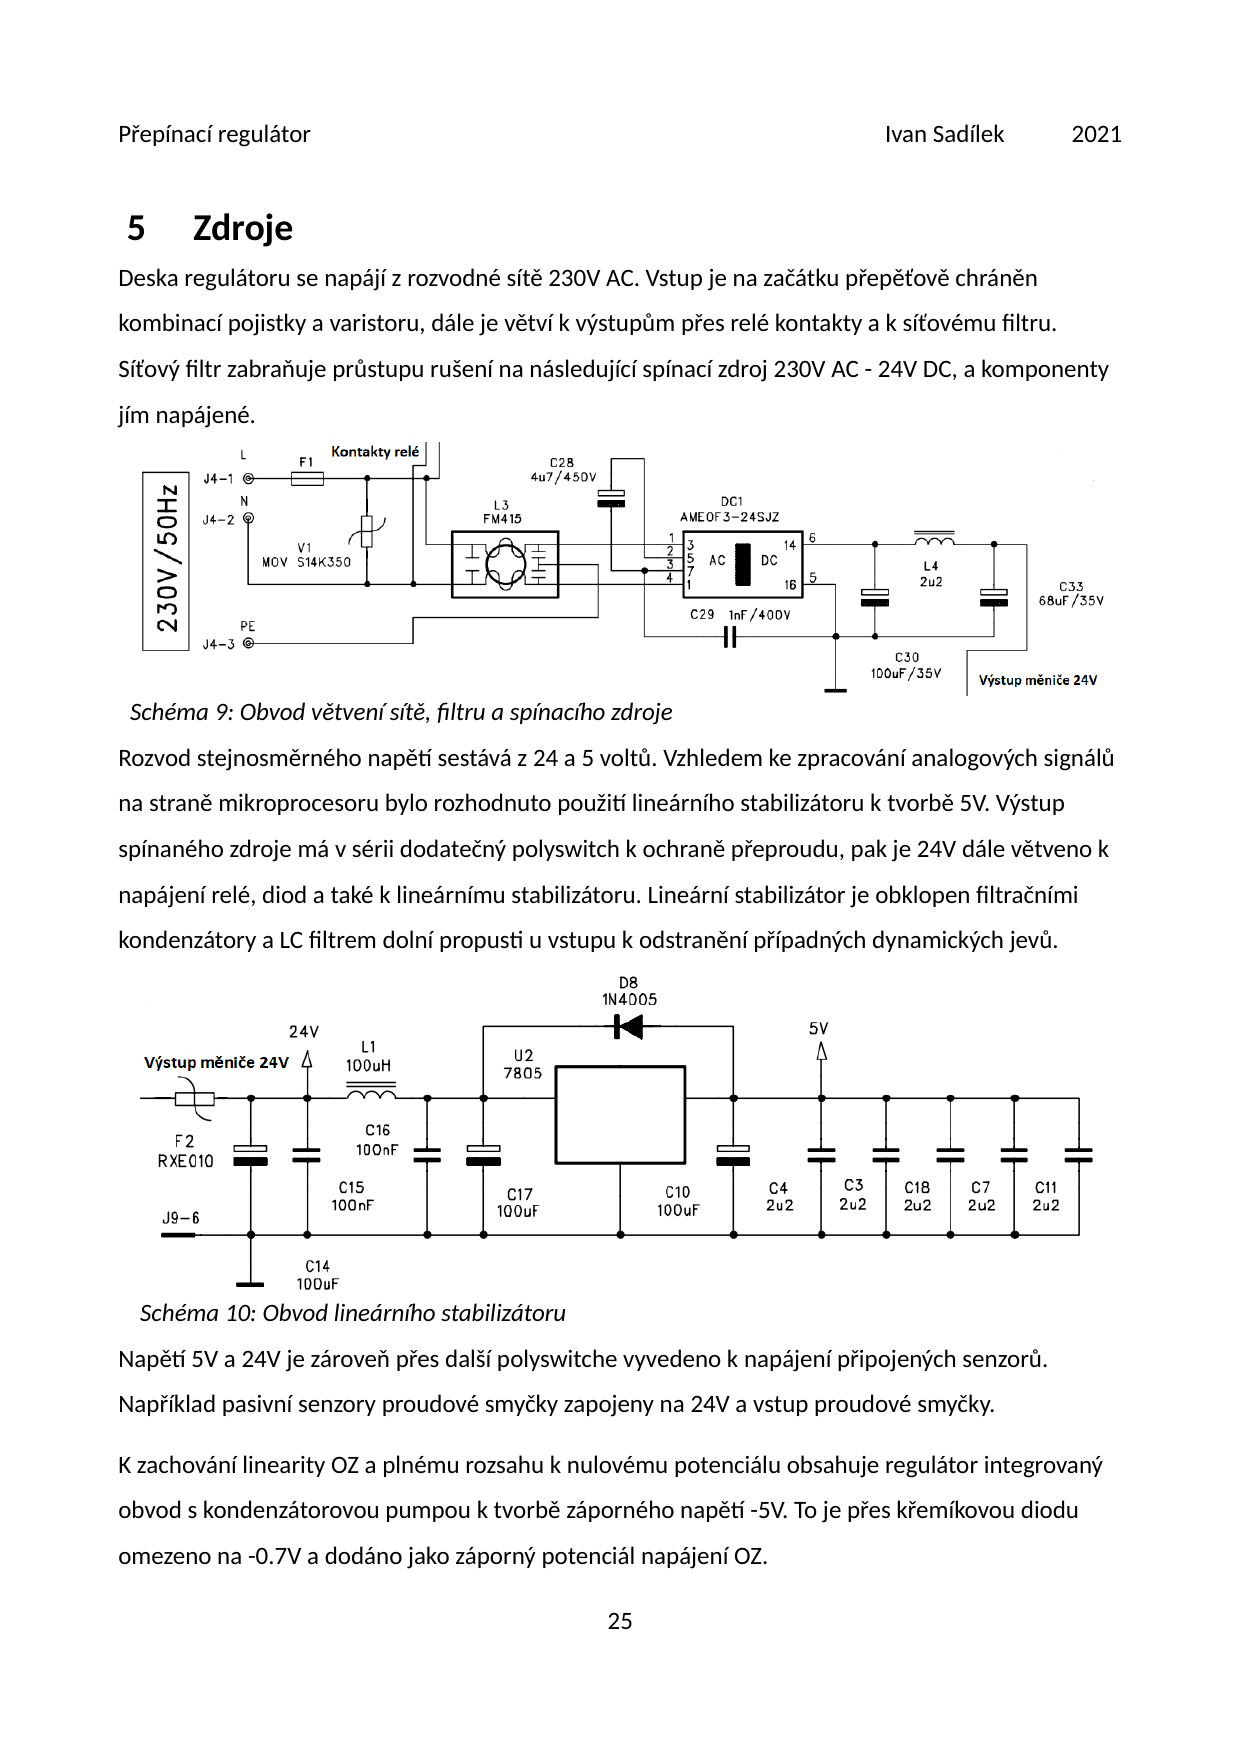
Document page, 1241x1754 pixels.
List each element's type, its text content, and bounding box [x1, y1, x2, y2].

picture [129, 442, 1111, 696]
text Napětí 5V a 24V je zároveň přes další polyswitche vyvedeno k napájení připojených senzorů. Například pasivní senzory proudové smyčky zapojeny na 24V a vstup proudové smyčky. [118, 985, 1122, 1419]
text Deska regulátoru se napájí z rozvodné sítě 230V AC. Vstup je na začátku přepěťově chráněn kombinací pojistky a varistoru, dále je větví k výstupům přes relé kontakty a k síťovému filtru. Síťový filtr zabraňuje průstupu rušení na následující spínací zdroj 230V AC - 24V DC, a komponenty jím napájené. [118, 262, 1122, 429]
text Rozvod stejnosměrného napětí sestává z 24 a 5 voltů. Vzhledem ke zpracování analogových signálů na straně mikroprocesoru bylo rozhodnuto použití lineárního stabilizátoru k tvorbě 5V. Výstup spínaného zdroje má v sérii dodatečný polyswitch k ochraně přeproudu, pak je 24V dále větveno k napájení relé, diod a také k lineárnímu stabilizátoru. Lineární stabilizátor je obklopen filtračními kondenzátory a LC filtrem dolní propusti u vstupu k odstranění případných dynamických jevů. [118, 459, 1122, 955]
subtitle Zdroje [118, 203, 1122, 249]
text K zachování linearity OZ a plnému rozsahu k nulovému potenciálu obsahuje regulátor integrovaný obvod s kondenzátorovou pumpou k tvorbě záporného napětí -5V. To je přes křemíkovou diodu omezeno na -0.7V a dodáno jako záporný potenciál napájení OZ. [118, 1449, 1122, 1571]
text Schéma 9: Obvod větvení sítě, filtru a spínacího zdroje [130, 696, 1111, 727]
text Schéma 10: Obvod lineárního stabilizátoru [140, 1297, 1100, 1328]
picture [140, 968, 1101, 1297]
